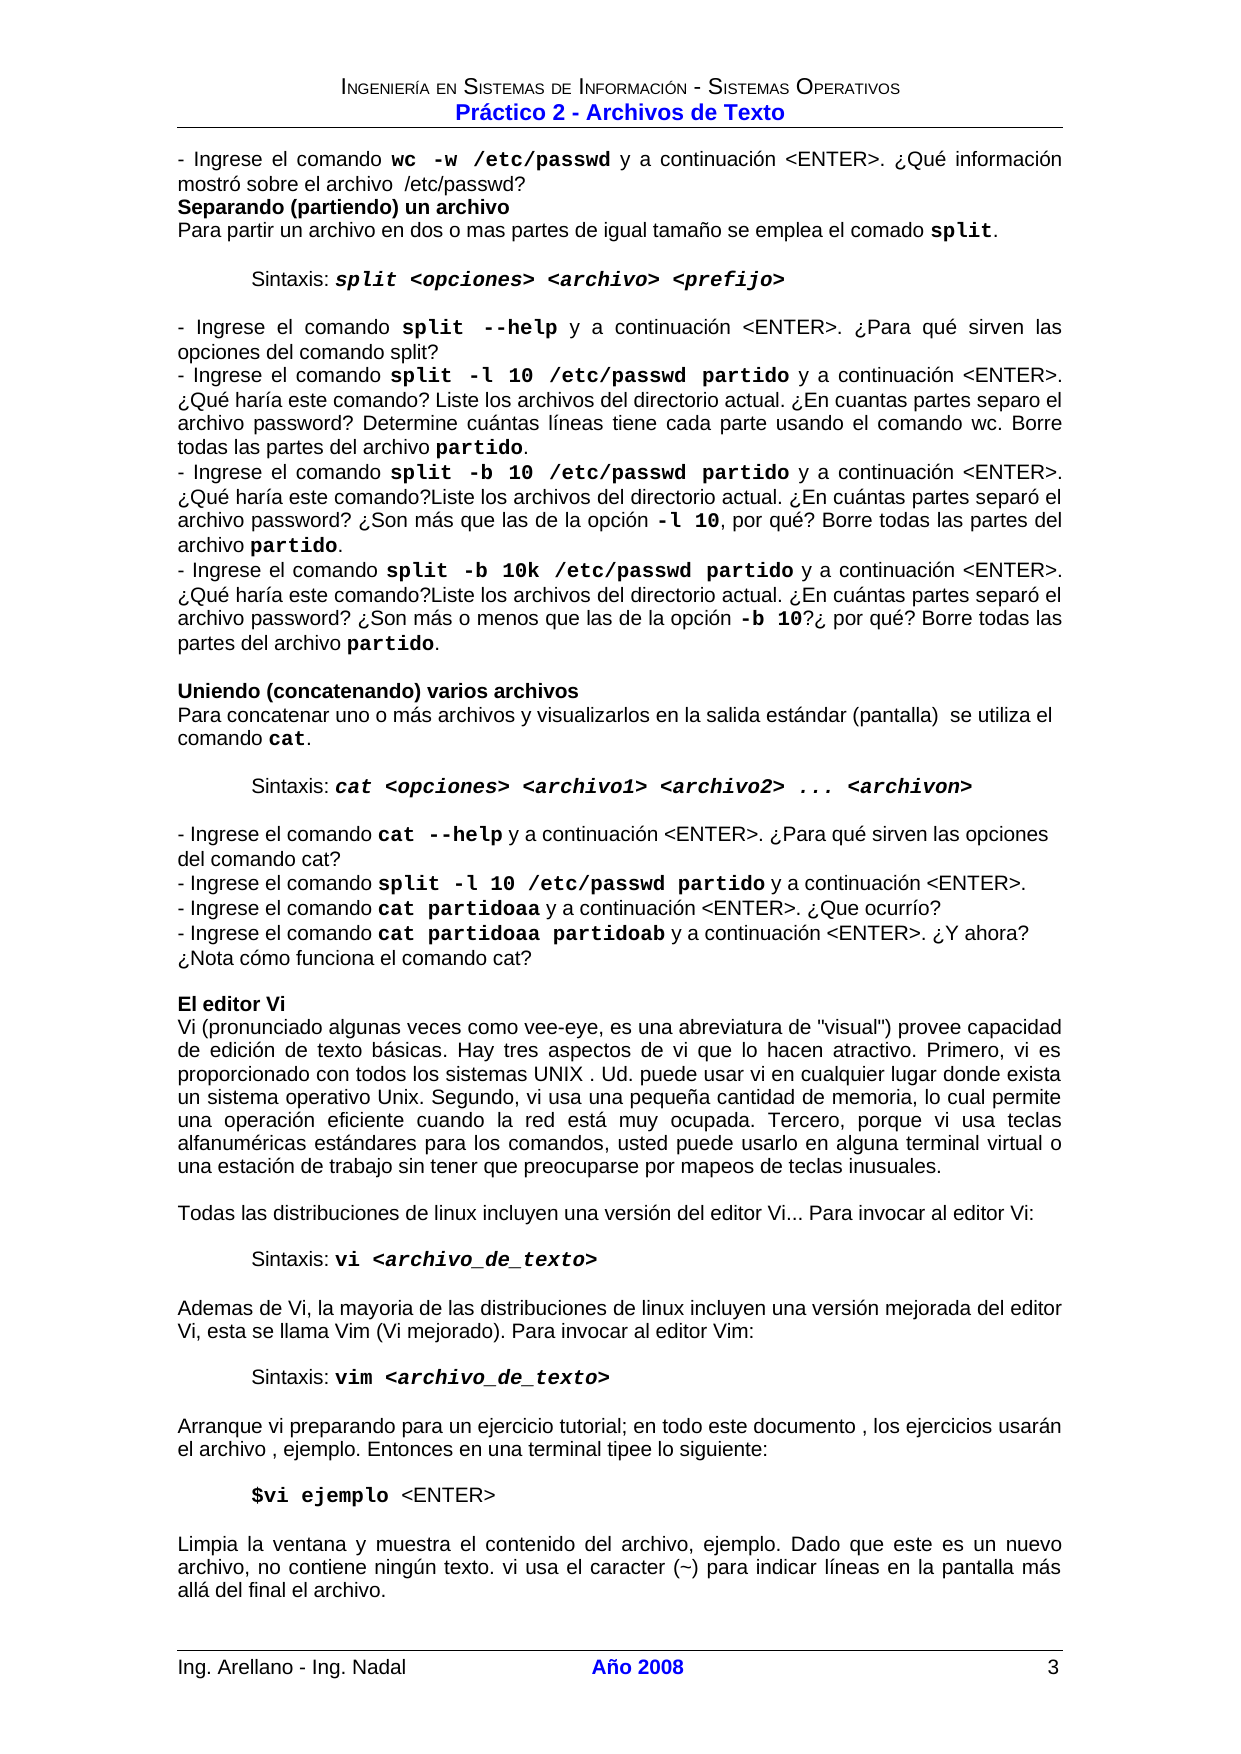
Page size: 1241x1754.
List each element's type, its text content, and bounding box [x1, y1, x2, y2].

text Sintaxis: vim <archivo_de_texto> [177, 1366, 1063, 1391]
text $vi ejemplo <ENTER> [177, 1484, 1063, 1509]
text Sintaxis: cat <opciones> <archivo1> <archivo2> ... <archivon> [177, 775, 1063, 800]
text - Ingrese el comando wc -w /etc/passwd y a continuación <ENTER>. ¿Qué información mostró sobre el archivo /etc/passwd? [177, 148, 1063, 196]
text Limpia la ventana y muestra el contenido del archivo, ejemplo. Dado que este es un nuevo archivo, no contiene ningún texto. vi usa el caracter (~) para indicar líneas en la pantalla más allá del final el archivo. [177, 1532, 1063, 1602]
text Separando (partiendo) un archivo [177, 196, 1063, 219]
text Para partir un archivo en dos o mas partes de igual tamaño se emplea el comado split. [177, 219, 1063, 244]
text Sintaxis: split <opciones> <archivo> <prefijo> [177, 267, 1063, 292]
text Vi (pronunciado algunas veces como vee-eye, es una abreviatura de "visual") provee capacidad de edición de texto básicas. Hay tres aspectos de vi que lo hacen atractivo. Primero, vi es proporcionado con todos los sistemas UNIX . Ud. puede usar vi en cualquier lugar donde exista un sistema operativo Unix. Segundo, vi usa una pequeña cantidad de memoria, lo cual permite una operación eficiente cuando la red está muy ocupada. Tercero, porque vi usa teclas alfanuméricas estándares para los comandos, usted puede usarlo en alguna terminal virtual o una estación de trabajo sin tener que preocuparse por mapeos de teclas inusuales. [177, 1016, 1063, 1178]
text - Ingrese el comando cat partidoaa y a continuación <ENTER>. ¿Que ocurrío? [177, 896, 1063, 921]
text Todas las distribuciones de linux incluyen una versión del editor Vi... Para invocar al editor Vi: [177, 1202, 1063, 1225]
text Ademas de Vi, la mayoria de las distribuciones de linux incluyen una versión mejorada del editor Vi, esta se llama Vim (Vi mejorado). Para invocar al editor Vim: [177, 1296, 1063, 1343]
text - Ingrese el comando split --help y a continuación <ENTER>. ¿Para qué sirven las opciones del comando split? [177, 316, 1063, 364]
text Uniendo (concatenando) varios archivos [177, 680, 1063, 703]
text El editor Vi [177, 993, 1063, 1016]
text - Ingrese el comando split -l 10 /etc/passwd partido y a continuación <ENTER>. ¿Qué haría este comando? Liste los archivos del directorio actual. ¿En cuantas partes separo el archivo password? Determine cuántas líneas tiene cada parte usando el comando wc. Borre todas las partes del archivo partido. [177, 364, 1063, 460]
text - Ingrese el comando cat partidoaa partidoab y a continuación <ENTER>. ¿Y ahora? ¿Nota cómo funciona el comando cat? [177, 921, 1063, 969]
text Sintaxis: vi <archivo_de_texto> [177, 1248, 1063, 1273]
text - Ingrese el comando cat --help y a continuación <ENTER>. ¿Para qué sirven las opciones del comando cat? [177, 823, 1063, 871]
text Arranque vi preparando para un ejercicio tutorial; en todo este documento , los ejercicios usarán el archivo , ejemplo. Entonces en una terminal tipee lo siguiente: [177, 1414, 1063, 1461]
text Para concatenar uno o más archivos y visualizarlos en la salida estándar (pantalla) se utiliza el comando cat. [177, 703, 1063, 751]
text - Ingrese el comando split -b 10k /etc/passwd partido y a continuación <ENTER>. ¿Qué haría este comando?Liste los archivos del directorio actual. ¿En cuántas partes separó el archivo password? ¿Son más o menos que las de la opción -b 10?¿ por qué? Borre todas las partes del archivo partido. [177, 558, 1063, 657]
text - Ingrese el comando split -l 10 /etc/passwd partido y a continuación <ENTER>. [177, 871, 1063, 896]
text - Ingrese el comando split -b 10 /etc/passwd partido y a continuación <ENTER>. ¿Qué haría este comando?Liste los archivos del directorio actual. ¿En cuántas partes separó el archivo password? ¿Son más que las de la opción -l 10, por qué? Borre todas las partes del archivo partido. [177, 460, 1063, 558]
